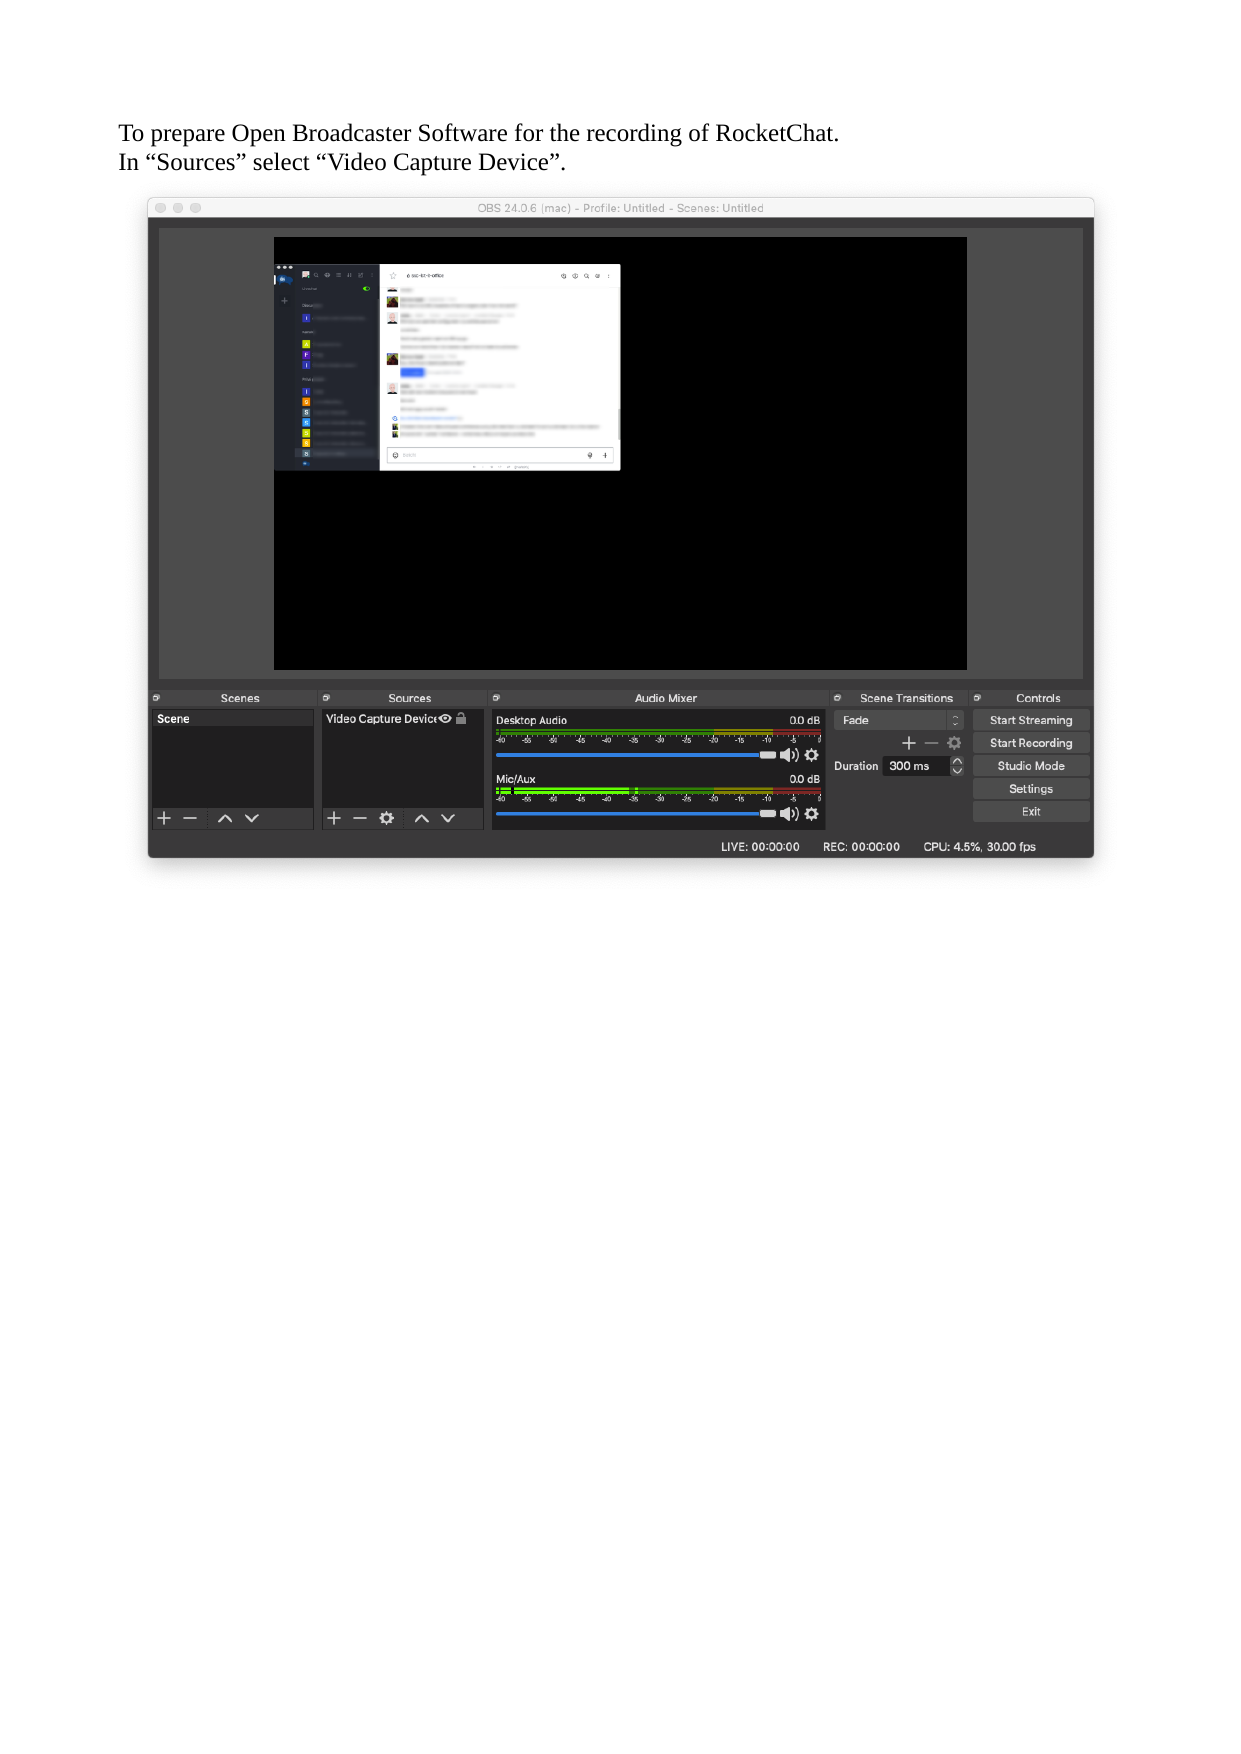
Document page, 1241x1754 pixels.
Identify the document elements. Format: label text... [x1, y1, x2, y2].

picture [118, 175, 1123, 894]
text To prepare Open Broadcaster Software for the recording of RocketChat. [118, 118, 1122, 147]
text In “Sources” select “Video Capture Device”. [118, 147, 1122, 175]
